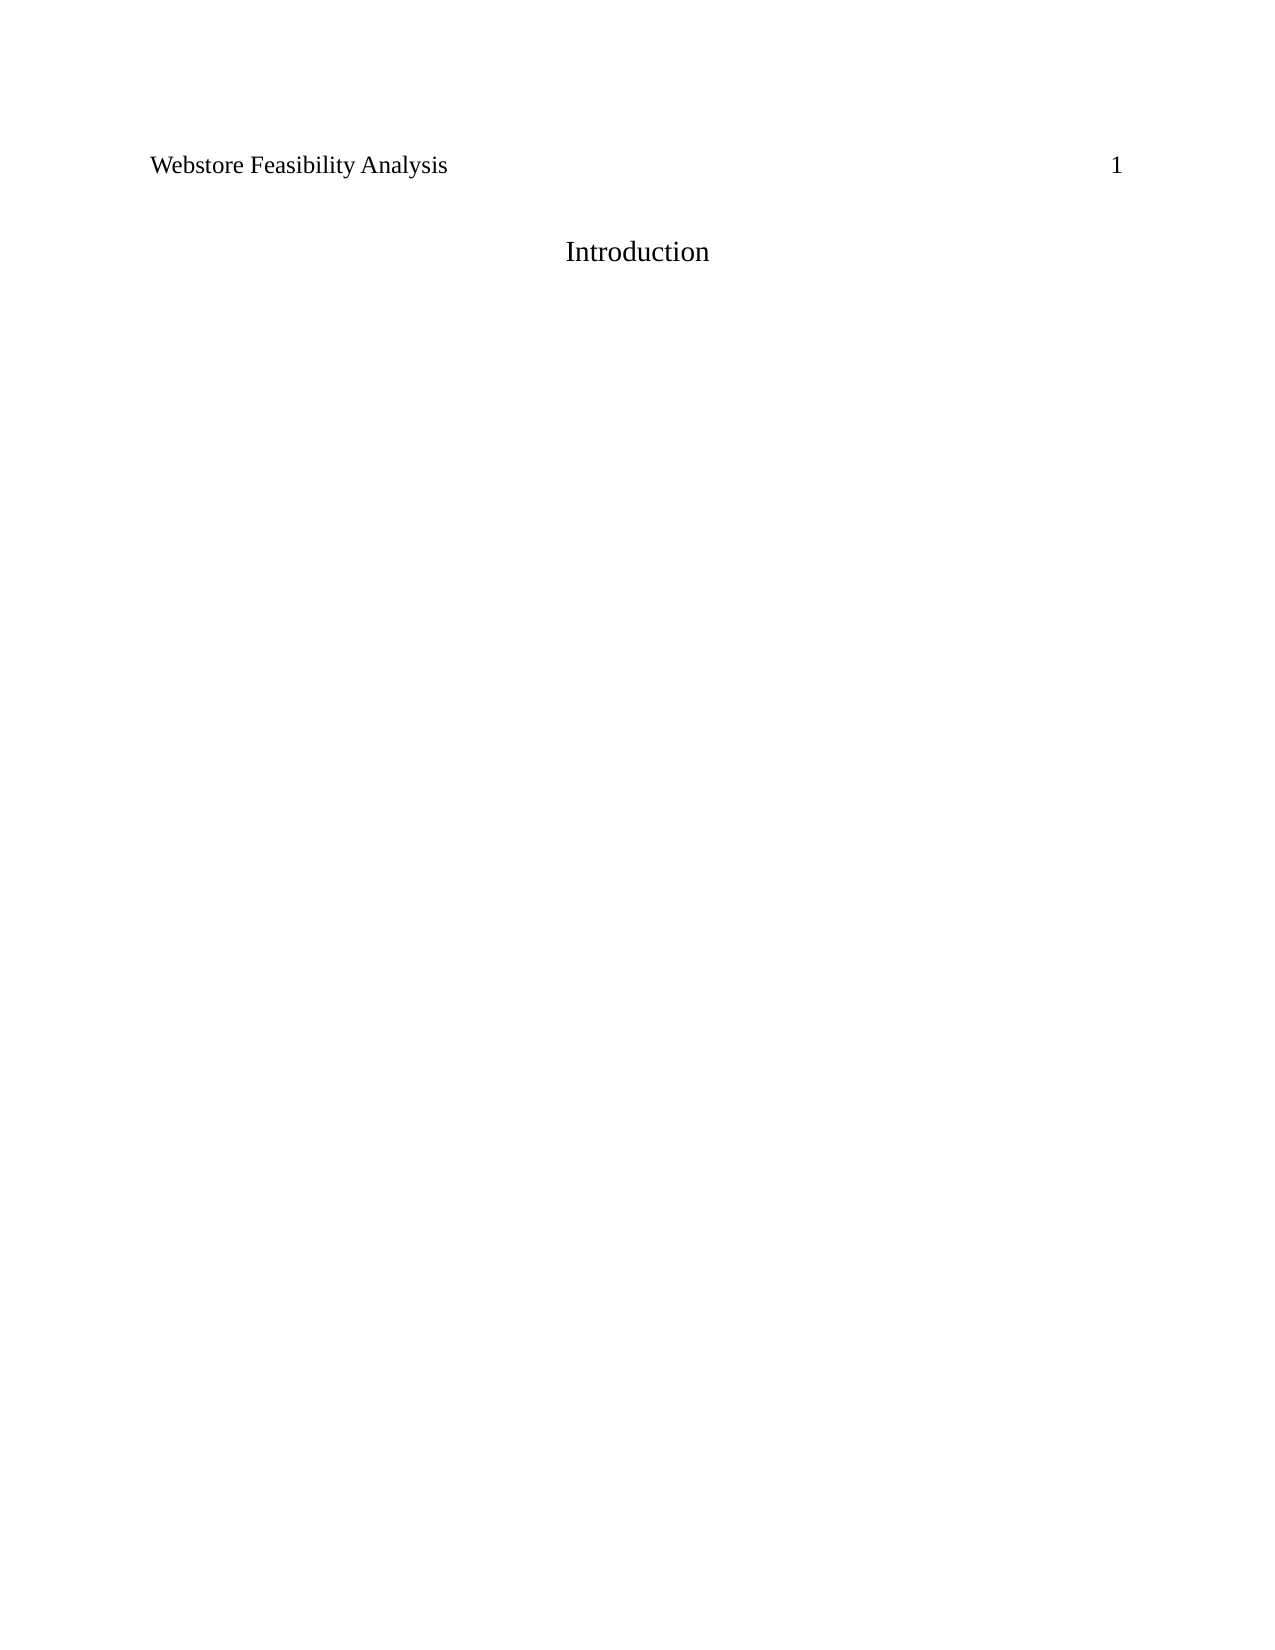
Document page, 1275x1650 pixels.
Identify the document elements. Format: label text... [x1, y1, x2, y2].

subtitle Introduction [150, 234, 1125, 267]
